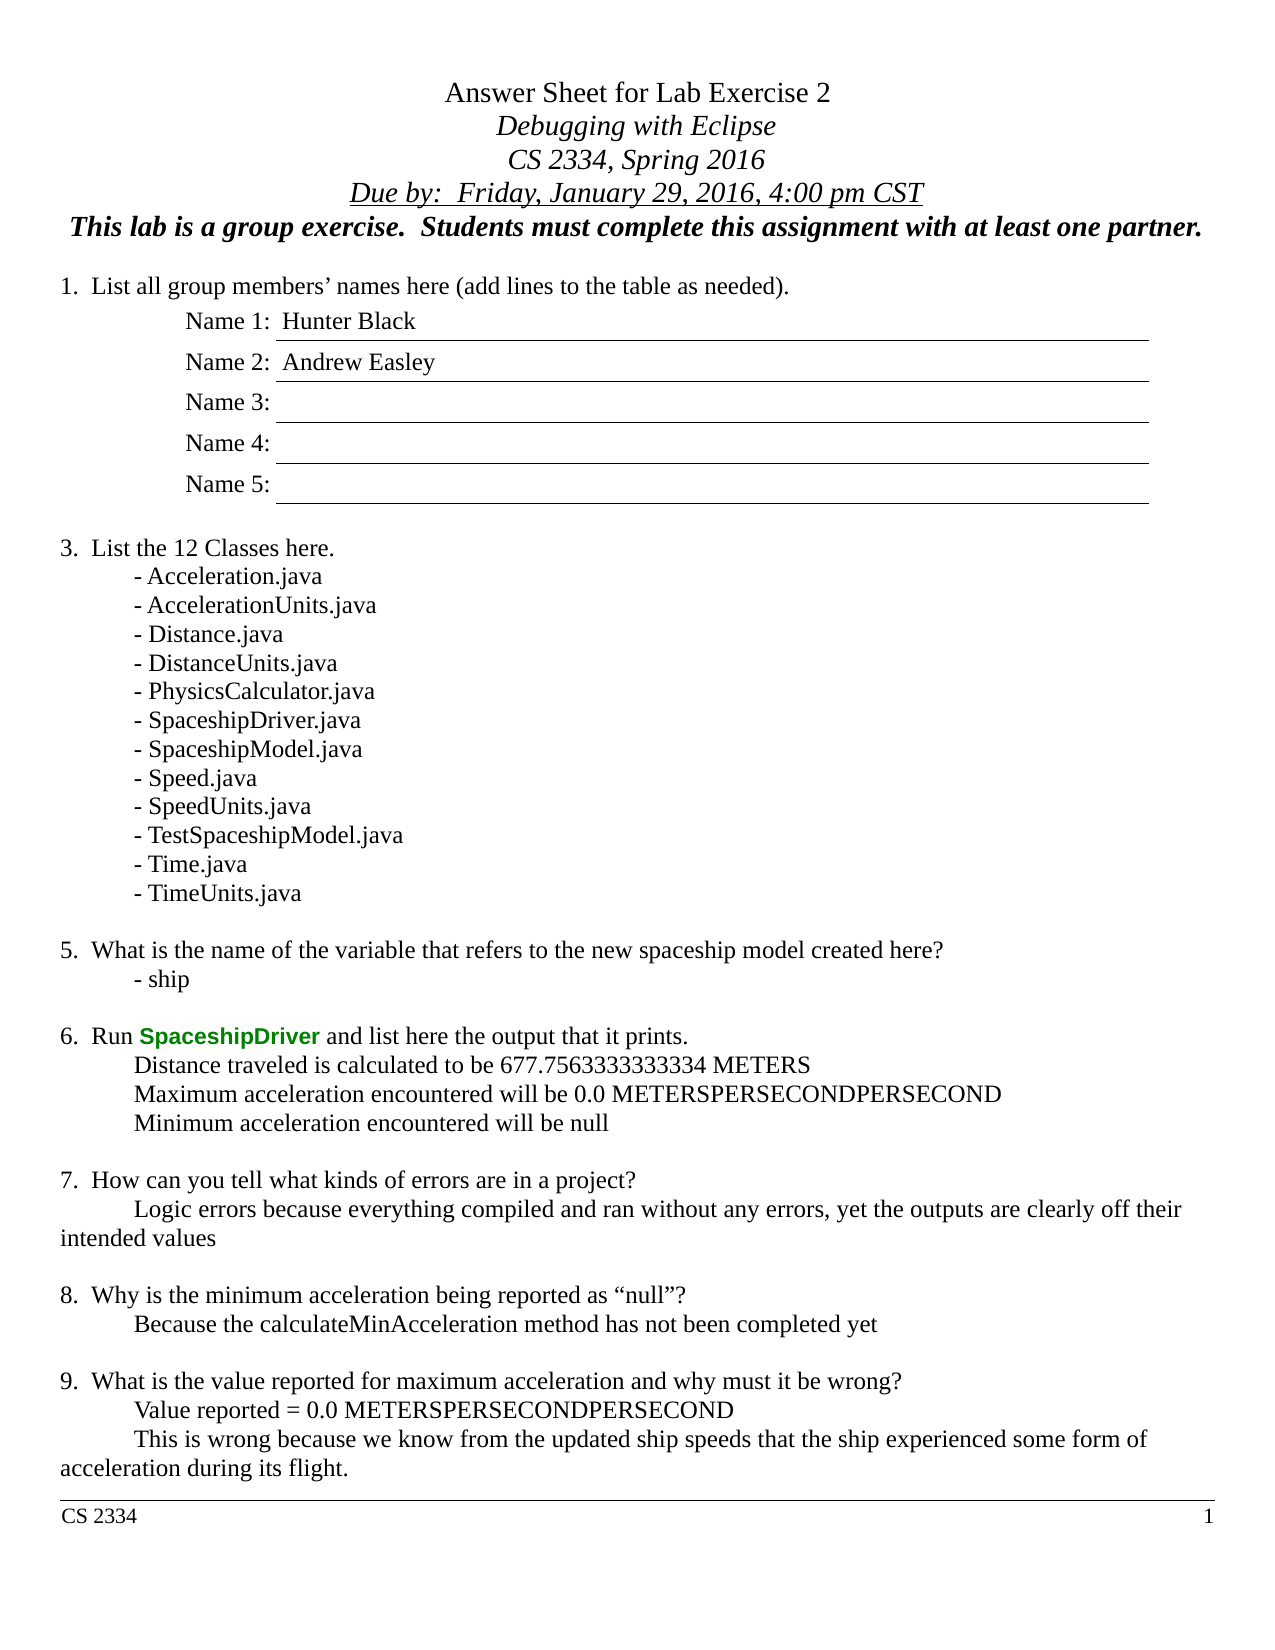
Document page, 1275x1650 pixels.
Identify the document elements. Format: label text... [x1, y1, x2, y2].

text - SpeedUnits.java [60, 791, 1215, 820]
text - Speed.java [60, 763, 1215, 791]
text - Distance.java [60, 619, 1215, 648]
text Answer Sheet for Lab Exercise 2 [60, 75, 1215, 108]
text - SpaceshipModel.java [60, 734, 1215, 763]
text - DistanceUnits.java [60, 648, 1215, 676]
text Minimum acceleration encountered will be null [60, 1108, 1215, 1136]
table_cell Name 4: [98, 422, 276, 463]
text 8. Why is the minimum acceleration being reported as “null”? [60, 1280, 1215, 1309]
table_cell Name 3: [98, 381, 276, 422]
table_cell Andrew Easley [276, 341, 1149, 381]
text - AccelerationUnits.java [60, 590, 1215, 619]
text 3. List the 12 Classes here. [60, 533, 1215, 561]
text - PhysicsCalculator.java [60, 676, 1215, 705]
text - TestSpaceshipModel.java [60, 820, 1215, 849]
text This lab is a group exercise. Students must complete this assignment with at least one partner. [60, 209, 1215, 243]
text 7. How can you tell what kinds of errors are in a project? [60, 1165, 1215, 1194]
text Value reported = 0.0 METERSPERSECONDPERSECOND [60, 1395, 1215, 1424]
table_cell Name 5: [98, 463, 276, 503]
table_cell [276, 382, 1149, 422]
text 1. List all group members’ names here (add lines to the table as needed). [60, 271, 1215, 300]
text 9. What is the value reported for maximum acceleration and why must it be wrong? [60, 1366, 1215, 1395]
text - Time.java [60, 849, 1215, 878]
text Debugging with Eclipse [60, 108, 1215, 142]
text - SpaceshipDriver.java [60, 705, 1215, 734]
text CS 2334, Spring 2016 [60, 142, 1215, 176]
text - ship [60, 964, 1215, 993]
table_cell [276, 464, 1149, 503]
text - Acceleration.java [60, 561, 1215, 590]
table_header Hunter Black [276, 300, 1149, 340]
text Logic errors because everything compiled and ran without any errors, yet the outputs are clearly off their intended values [60, 1194, 1215, 1251]
text - TimeUnits.java [60, 878, 1215, 906]
text 6. Run SpaceshipDriver and list here the output that it prints. [60, 1021, 1215, 1050]
text Distance traveled is calculated to be 677.7563333333334 METERS [60, 1050, 1215, 1079]
table_cell [276, 423, 1149, 463]
text Due by: Friday, January 29, 2016, 4:00 pm CST [60, 176, 1215, 209]
text Maximum acceleration encountered will be 0.0 METERSPERSECONDPERSECOND [60, 1079, 1215, 1108]
table_header Name 1: [98, 300, 276, 340]
text Because the calculateMinAcceleration method has not been completed yet [60, 1309, 1215, 1338]
text 5. What is the name of the variable that refers to the new spaceship model created here? [60, 935, 1215, 964]
text This is wrong because we know from the updated ship speeds that the ship experienced some form of acceleration during its flight. [60, 1424, 1215, 1481]
table_cell Name 2: [98, 340, 276, 381]
